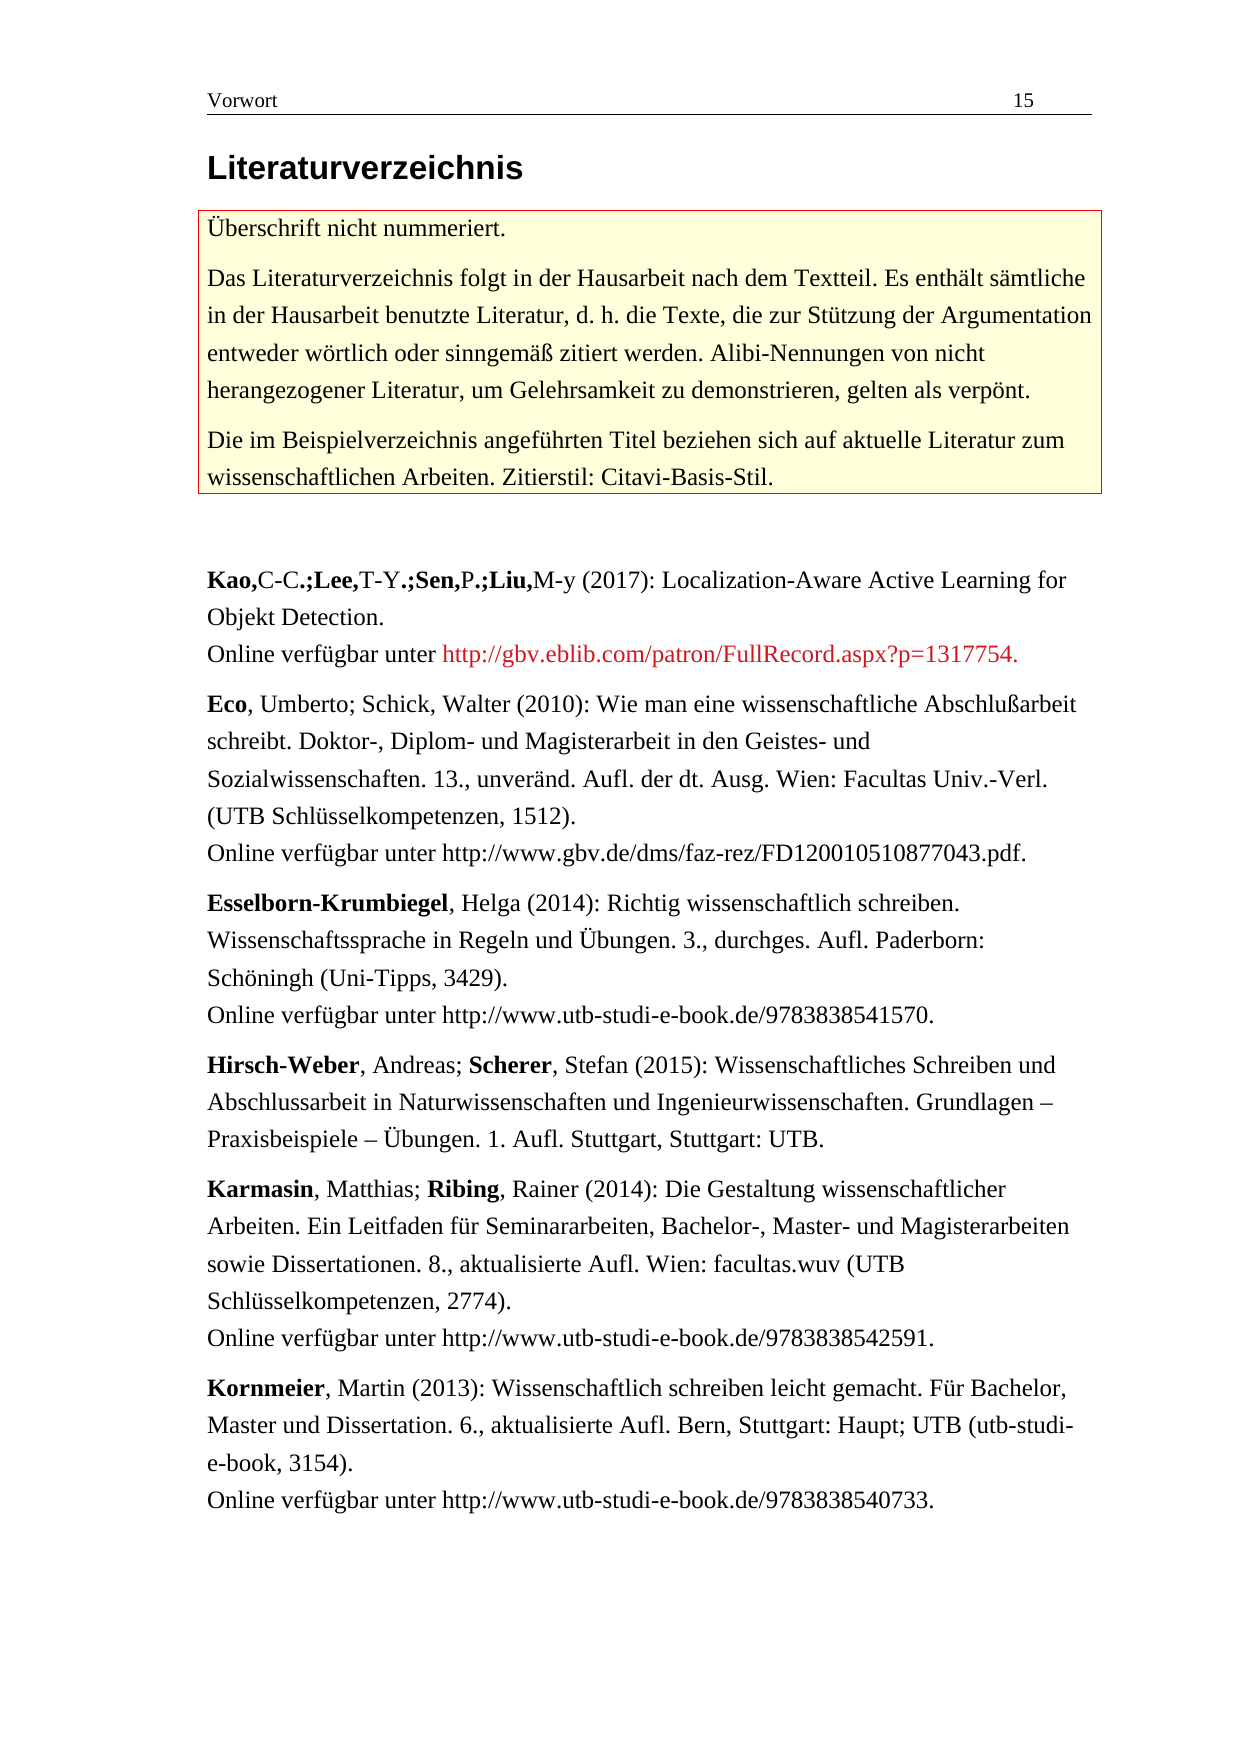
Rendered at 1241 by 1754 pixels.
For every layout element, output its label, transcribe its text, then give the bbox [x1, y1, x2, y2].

text Die im Beispielverzeichnis angeführten Titel beziehen sich auf aktuelle Literatur zum wissenschaftlichen Arbeiten. Zitierstil: Citavi-Basis-Stil. [199, 422, 1101, 493]
text Hirsch-Weber, Andreas; Scherer, Stefan (2015): Wissenschaftliches Schreiben und Abschlussarbeit in Naturwissenschaften und Ingenieurwissenschaften. Grundlagen – Praxisbeispiele – Übungen. 1. Aufl. Stuttgart, Stuttgart: UTB. [207, 1050, 1092, 1153]
text Esselborn-Krumbiegel, Helga (2014): Richtig wissenschaftlich schreiben. Wissenschaftssprache in Regeln und Übungen. 3., durchges. Aufl. Paderborn: Schöningh (Uni-Tipps, 3429). Online verfügbar unter http://www.utb-studi-e-book.de/9783838541570. [207, 888, 1092, 1029]
subtitle Literaturverzeichnis [207, 148, 1092, 186]
text Eco, Umberto; Schick, Walter (2010): Wie man eine wissenschaftliche Abschlußarbeit schreibt. Doktor-, Diplom- und Magisterarbeit in den Geistes- und Sozialwissenschaften. 13., unveränd. Aufl. der dt. Ausg. Wien: Facultas Univ.-Verl. (UTB Schlüsselkompetenzen, 1512). Online verfügbar unter http://www.gbv.de/dms/faz-rez/FD120010510877043.pdf. [207, 689, 1092, 867]
text Karmasin, Matthias; Ribing, Rainer (2014): Die Gestaltung wissenschaftlicher Arbeiten. Ein Leitfaden für Seminararbeiten, Bachelor-, Master- und Magisterarbeiten sowie Dissertationen. 8., aktualisierte Aufl. Wien: facultas.wuv (UTB Schlüsselkompetenzen, 2774). Online verfügbar unter http://www.utb-studi-e-book.de/9783838542591. [207, 1174, 1092, 1352]
text Kao,C-C.;Lee,T-Y.;Sen,P.;Liu,M-y (2017): Localization-Aware Active Learning for Objekt Detection. Online verfügbar unter http://gbv.eblib.com/patron/FullRecord.aspx?p=1317754. [207, 565, 1092, 668]
text Das Literaturverzeichnis folgt in der Hausarbeit nach dem Textteil. Es enthält sämtliche in der Hausarbeit benutzte Literatur, d. h. die Texte, die zur Stützung der Argumentation entweder wörtlich oder sinngemäß zitiert werden. Alibi-Nennungen von nicht herangezogener Literatur, um Gelehrsamkeit zu demonstrieren, gelten als verpönt. [199, 260, 1101, 404]
text Kornmeier, Martin (2013): Wissenschaftlich schreiben leicht gemacht. Für Bachelor, Master und Dissertation. 6., aktualisierte Aufl. Bern, Stuttgart: Haupt; UTB (utb-studi-e-book, 3154). Online verfügbar unter http://www.utb-studi-e-book.de/9783838540733. [207, 1373, 1092, 1514]
text Überschrift nicht nummeriert. [199, 211, 1101, 242]
